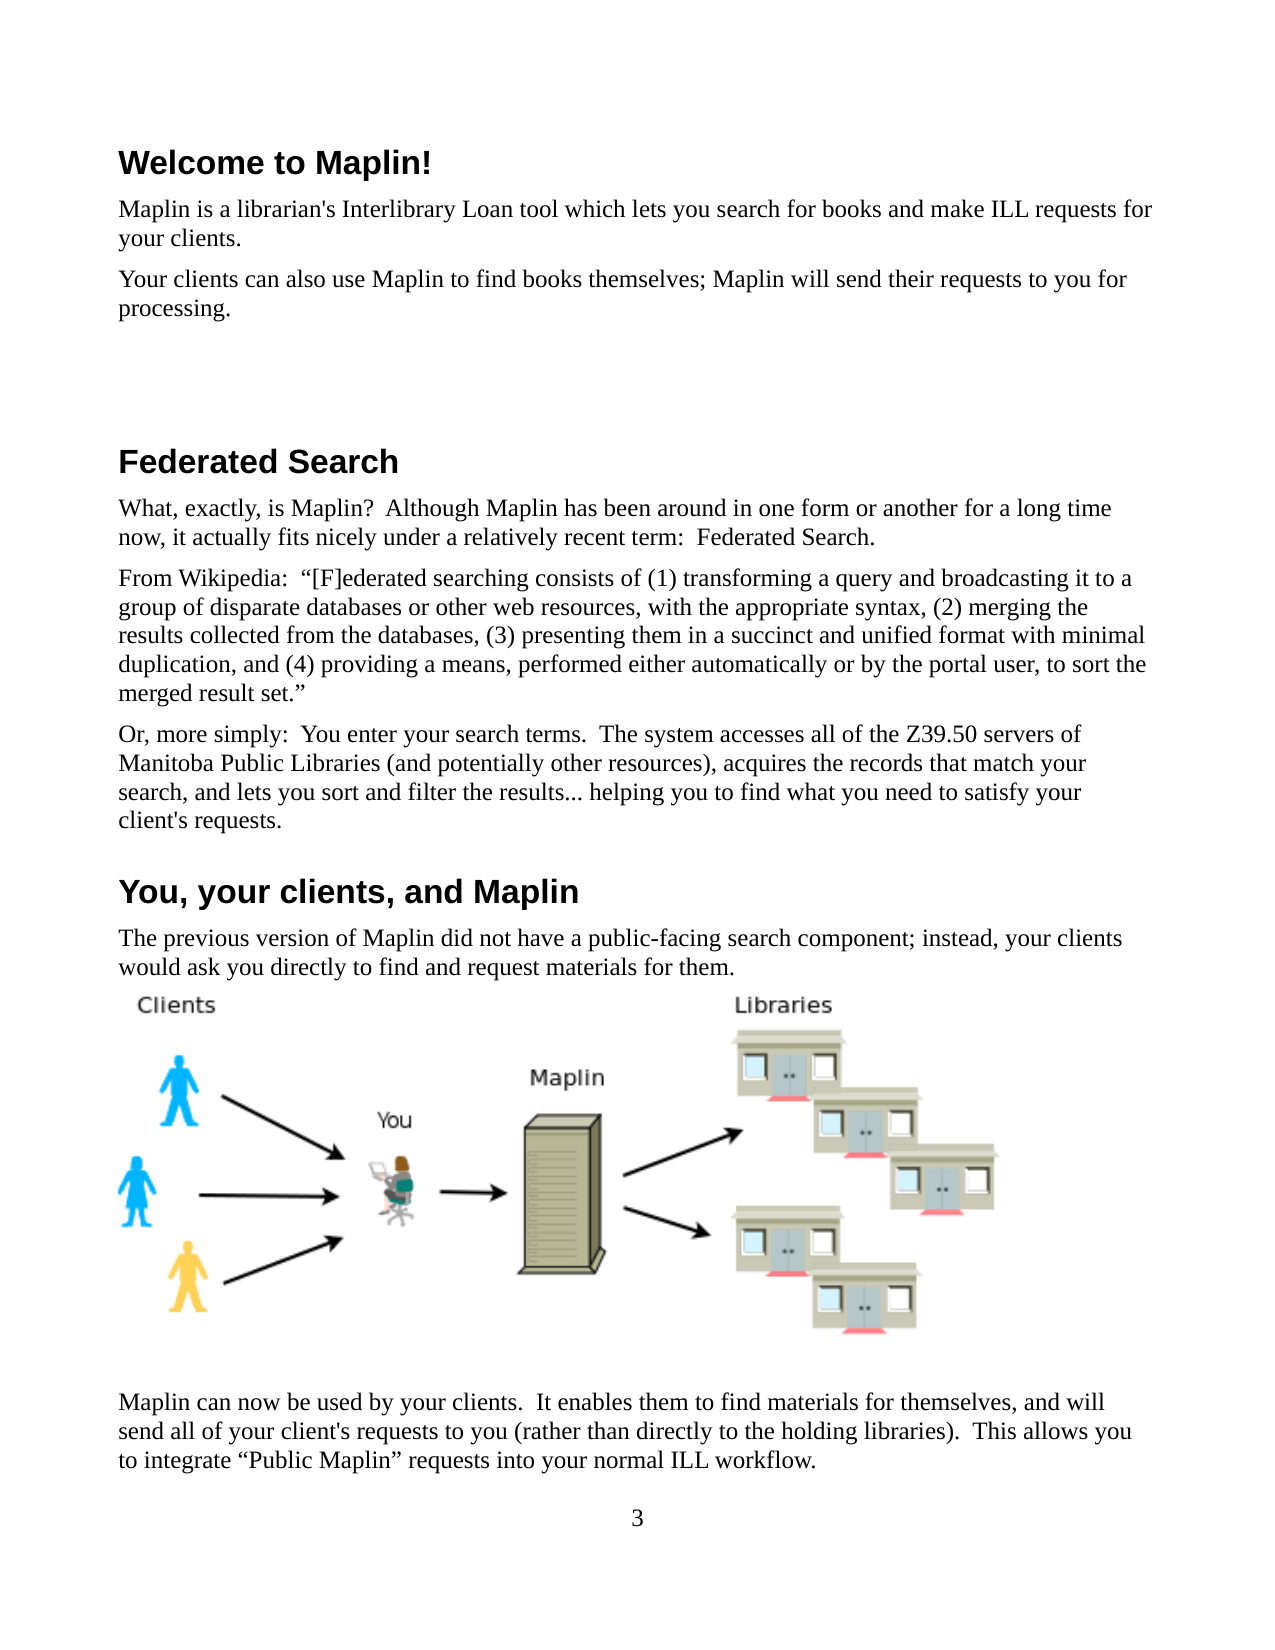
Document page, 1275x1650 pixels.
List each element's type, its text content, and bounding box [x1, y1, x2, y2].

picture [118, 992, 1157, 1346]
text Maplin is a librarian's Interlibrary Loan tool which lets you search for books and make ILL requests for your clients. [118, 194, 1157, 252]
subtitle You, your clients, and Maplin [118, 872, 1157, 910]
subtitle Federated Search [118, 442, 1157, 480]
text The previous version of Maplin did not have a public-facing search component; instead, your clients would ask you directly to find and request materials for them. [118, 923, 1157, 980]
subtitle Welcome to Maplin! [118, 143, 1157, 182]
text Maplin can now be used by your clients. It enables them to find materials for themselves, and will send all of your client's requests to you (rather than directly to the holding libraries). This allows you to integrate “Public Maplin” requests into your normal ILL workflow. [118, 1387, 1157, 1473]
text From Wikipedia: “[F]ederated searching consists of (1) transforming a query and broadcasting it to a group of disparate databases or other web resources, with the appropriate syntax, (2) merging the results collected from the databases, (3) presenting them in a succinct and unified format with minimal duplication, and (4) providing a means, performed either automatically or by the portal user, to sort the merged result set.” [118, 563, 1157, 707]
text What, exactly, is Maplin? Although Maplin has been around in one form or another for a long time now, it actually fits nicely under a relatively recent term: Federated Search. [118, 493, 1157, 550]
text Or, more simply: You enter your search terms. The system accesses all of the Z39.50 servers of Manitoba Public Libraries (and potentially other resources), acquires the records that match your search, and lets you sort and filter the results... helping you to find what you need to satisfy your client's requests. [118, 719, 1157, 834]
text Your clients can also use Maplin to find books themselves; Maplin will send their requests to you for processing. [118, 264, 1157, 322]
